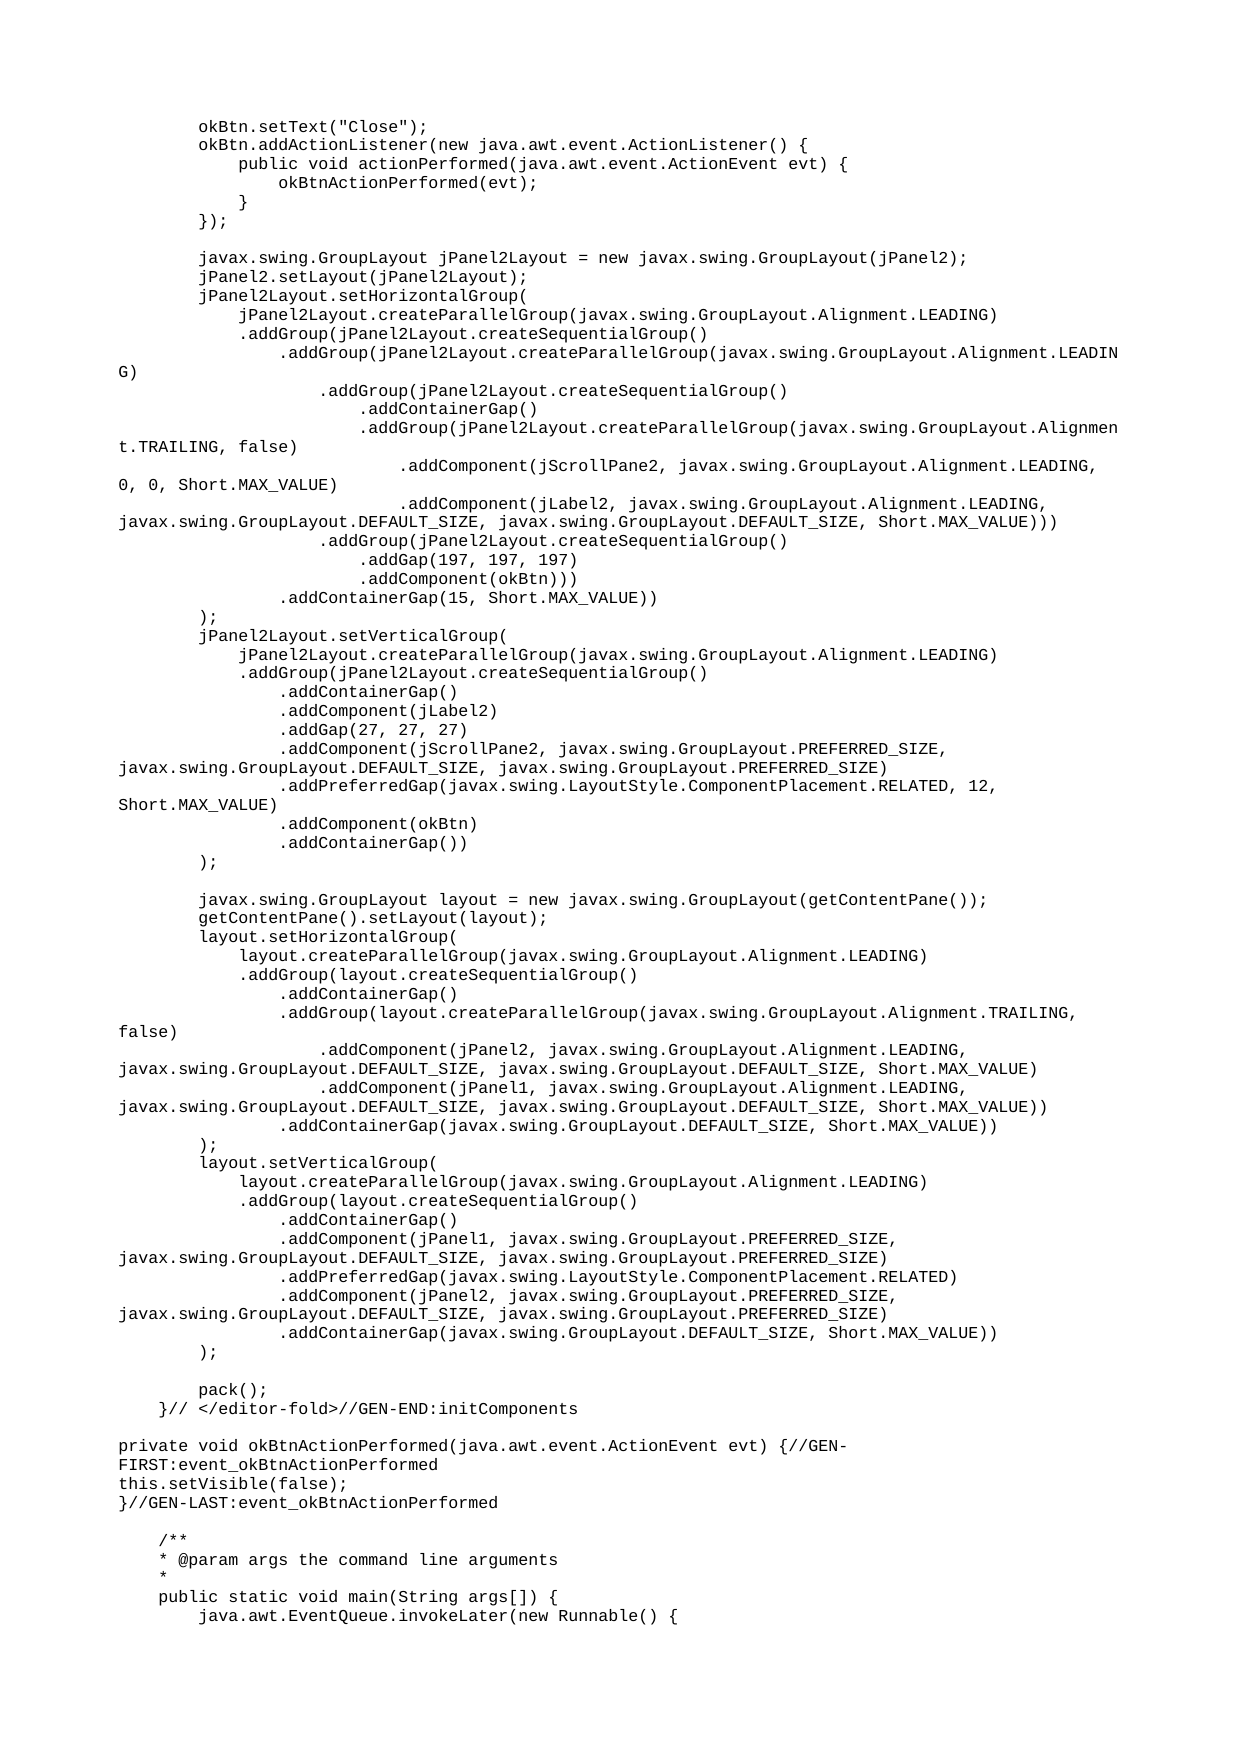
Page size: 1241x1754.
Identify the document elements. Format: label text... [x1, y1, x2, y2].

text okBtn.setText("Close"); okBtn.addActionListener(new java.awt.event.ActionListener() { public void actionPerformed(java.awt.event.ActionEvent evt) { okBtnActionPerformed(evt); } }); javax.swing.GroupLayout jPanel2Layout = new javax.swing.GroupLayout(jPanel2); jPanel2.setLayout(jPanel2Layout); jPanel2Layout.setHorizontalGroup( jPanel2Layout.createParallelGroup(javax.swing.GroupLayout.Alignment.LEADING) .addGroup(jPanel2Layout.createSequentialGroup() .addGroup(jPanel2Layout.createParallelGroup(javax.swing.GroupLayout.Alignment.LEADING) .addGroup(jPanel2Layout.createSequentialGroup() .addContainerGap() .addGroup(jPanel2Layout.createParallelGroup(javax.swing.GroupLayout.Alignment.TRAILING, false) .addComponent(jScrollPane2, javax.swing.GroupLayout.Alignment.LEADING, 0, 0, Short.MAX_VALUE) .addComponent(jLabel2, javax.swing.GroupLayout.Alignment.LEADING, javax.swing.GroupLayout.DEFAULT_SIZE, javax.swing.GroupLayout.DEFAULT_SIZE, Short.MAX_VALUE))) .addGroup(jPanel2Layout.createSequentialGroup() .addGap(197, 197, 197) .addComponent(okBtn))) .addContainerGap(15, Short.MAX_VALUE)) ); jPanel2Layout.setVerticalGroup( jPanel2Layout.createParallelGroup(javax.swing.GroupLayout.Alignment.LEADING) .addGroup(jPanel2Layout.createSequentialGroup() .addContainerGap() .addComponent(jLabel2) .addGap(27, 27, 27) .addComponent(jScrollPane2, javax.swing.GroupLayout.PREFERRED_SIZE, javax.swing.GroupLayout.DEFAULT_SIZE, javax.swing.GroupLayout.PREFERRED_SIZE) .addPreferredGap(javax.swing.LayoutStyle.ComponentPlacement.RELATED, 12, Short.MAX_VALUE) .addComponent(okBtn) .addContainerGap()) ); javax.swing.GroupLayout layout = new javax.swing.GroupLayout(getContentPane()); getContentPane().setLayout(layout); layout.setHorizontalGroup( layout.createParallelGroup(javax.swing.GroupLayout.Alignment.LEADING) .addGroup(layout.createSequentialGroup() .addContainerGap() .addGroup(layout.createParallelGroup(javax.swing.GroupLayout.Alignment.TRAILING, false) .addComponent(jPanel2, javax.swing.GroupLayout.Alignment.LEADING, javax.swing.GroupLayout.DEFAULT_SIZE, javax.swing.GroupLayout.DEFAULT_SIZE, Short.MAX_VALUE) .addComponent(jPanel1, javax.swing.GroupLayout.Alignment.LEADING, javax.swing.GroupLayout.DEFAULT_SIZE, javax.swing.GroupLayout.DEFAULT_SIZE, Short.MAX_VALUE)) .addContainerGap(javax.swing.GroupLayout.DEFAULT_SIZE, Short.MAX_VALUE)) ); layout.setVerticalGroup( layout.createParallelGroup(javax.swing.GroupLayout.Alignment.LEADING) .addGroup(layout.createSequentialGroup() .addContainerGap() .addComponent(jPanel1, javax.swing.GroupLayout.PREFERRED_SIZE, javax.swing.GroupLayout.DEFAULT_SIZE, javax.swing.GroupLayout.PREFERRED_SIZE) .addPreferredGap(javax.swing.LayoutStyle.ComponentPlacement.RELATED) .addComponent(jPanel2, javax.swing.GroupLayout.PREFERRED_SIZE, javax.swing.GroupLayout.DEFAULT_SIZE, javax.swing.GroupLayout.PREFERRED_SIZE) .addContainerGap(javax.swing.GroupLayout.DEFAULT_SIZE, Short.MAX_VALUE)) ); pack(); }// </editor-fold>//GEN-END:initComponents private void okBtnActionPerformed(java.awt.event.ActionEvent evt) {//GEN-FIRST:event_okBtnActionPerformed this.setVisible(false); }//GEN-LAST:event_okBtnActionPerformed /** * @param args the command line arguments * public static void main(String args[]) { java.awt.EventQueue.invokeLater(new Runnable() { [118, 118, 1122, 1626]
